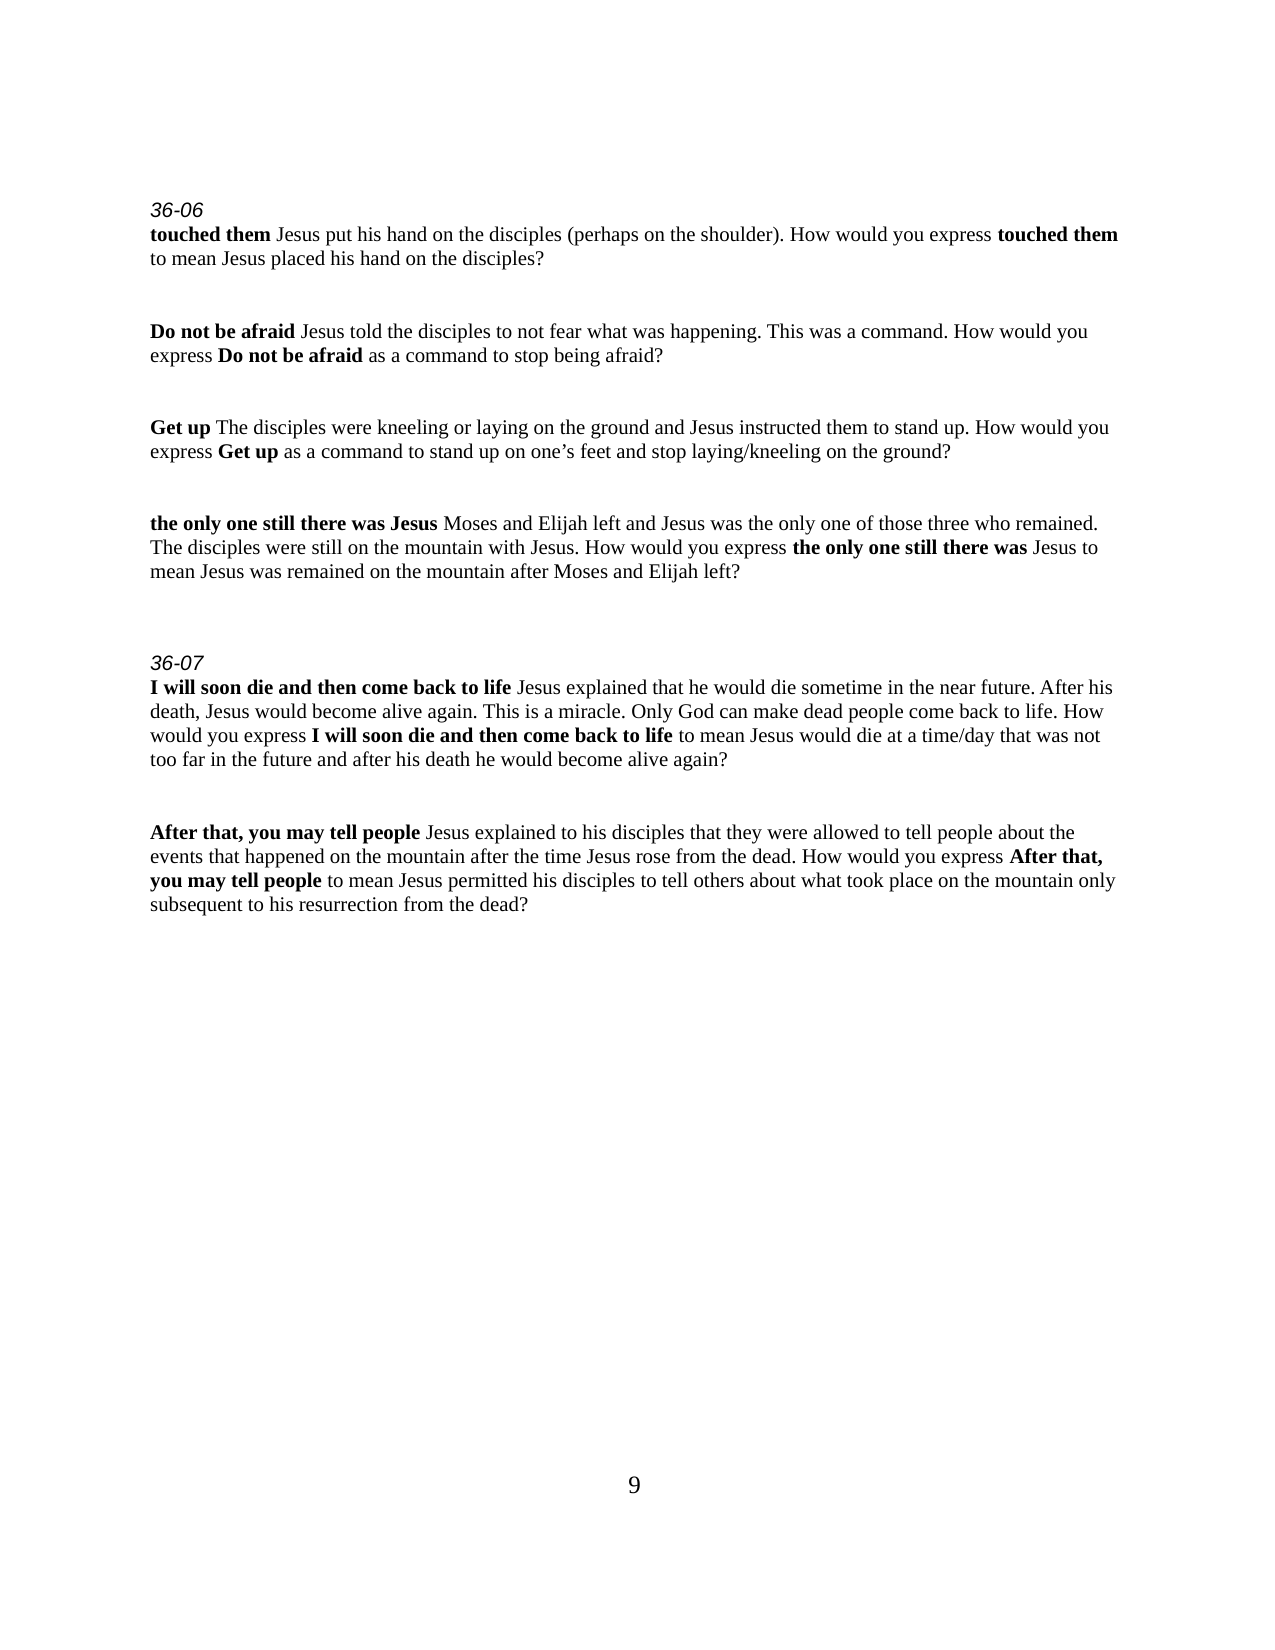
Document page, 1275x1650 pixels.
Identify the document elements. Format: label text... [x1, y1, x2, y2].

text Get up The disciples were kneeling or laying on the ground and Jesus instructed them to stand up. How would you express Get up as a command to stand up on one’s feet and stop laying/kneeling on the ground? [150, 415, 1125, 463]
subtitle 36-07 [150, 651, 1125, 675]
text Do not be afraid Jesus told the disciples to not fear what was happening. This was a command. How would you express Do not be afraid as a command to stop being afraid? [150, 318, 1125, 367]
text touched them Jesus put his hand on the disciples (perhaps on the shoulder). How would you express touched them to mean Jesus placed his hand on the disciples? [150, 222, 1125, 270]
text I will soon die and then come back to life Jesus explained that he would die sometime in the near future. After his death, Jesus would become alive again. This is a miracle. Only God can make dead people come back to life. How would you express I will soon die and then come back to life to mean Jesus would die at a time/day that was not too far in the future and after his death he would become alive again? [150, 675, 1125, 771]
subtitle 36-06 [150, 198, 1125, 222]
text the only one still there was Jesus Moses and Elijah left and Jesus was the only one of those three who remained. The disciples were still on the mountain with Jesus. How would you express the only one still there was Jesus to mean Jesus was remained on the mountain after Moses and Elijah left? [150, 511, 1125, 583]
text After that, you may tell people Jesus explained to his disciples that they were allowed to tell people about the events that happened on the mountain after the time Jesus rose from the dead. How would you express After that, you may tell people to mean Jesus permitted his disciples to tell others about what took place on the mountain only subsequent to his resurrection from the dead? [150, 819, 1125, 916]
